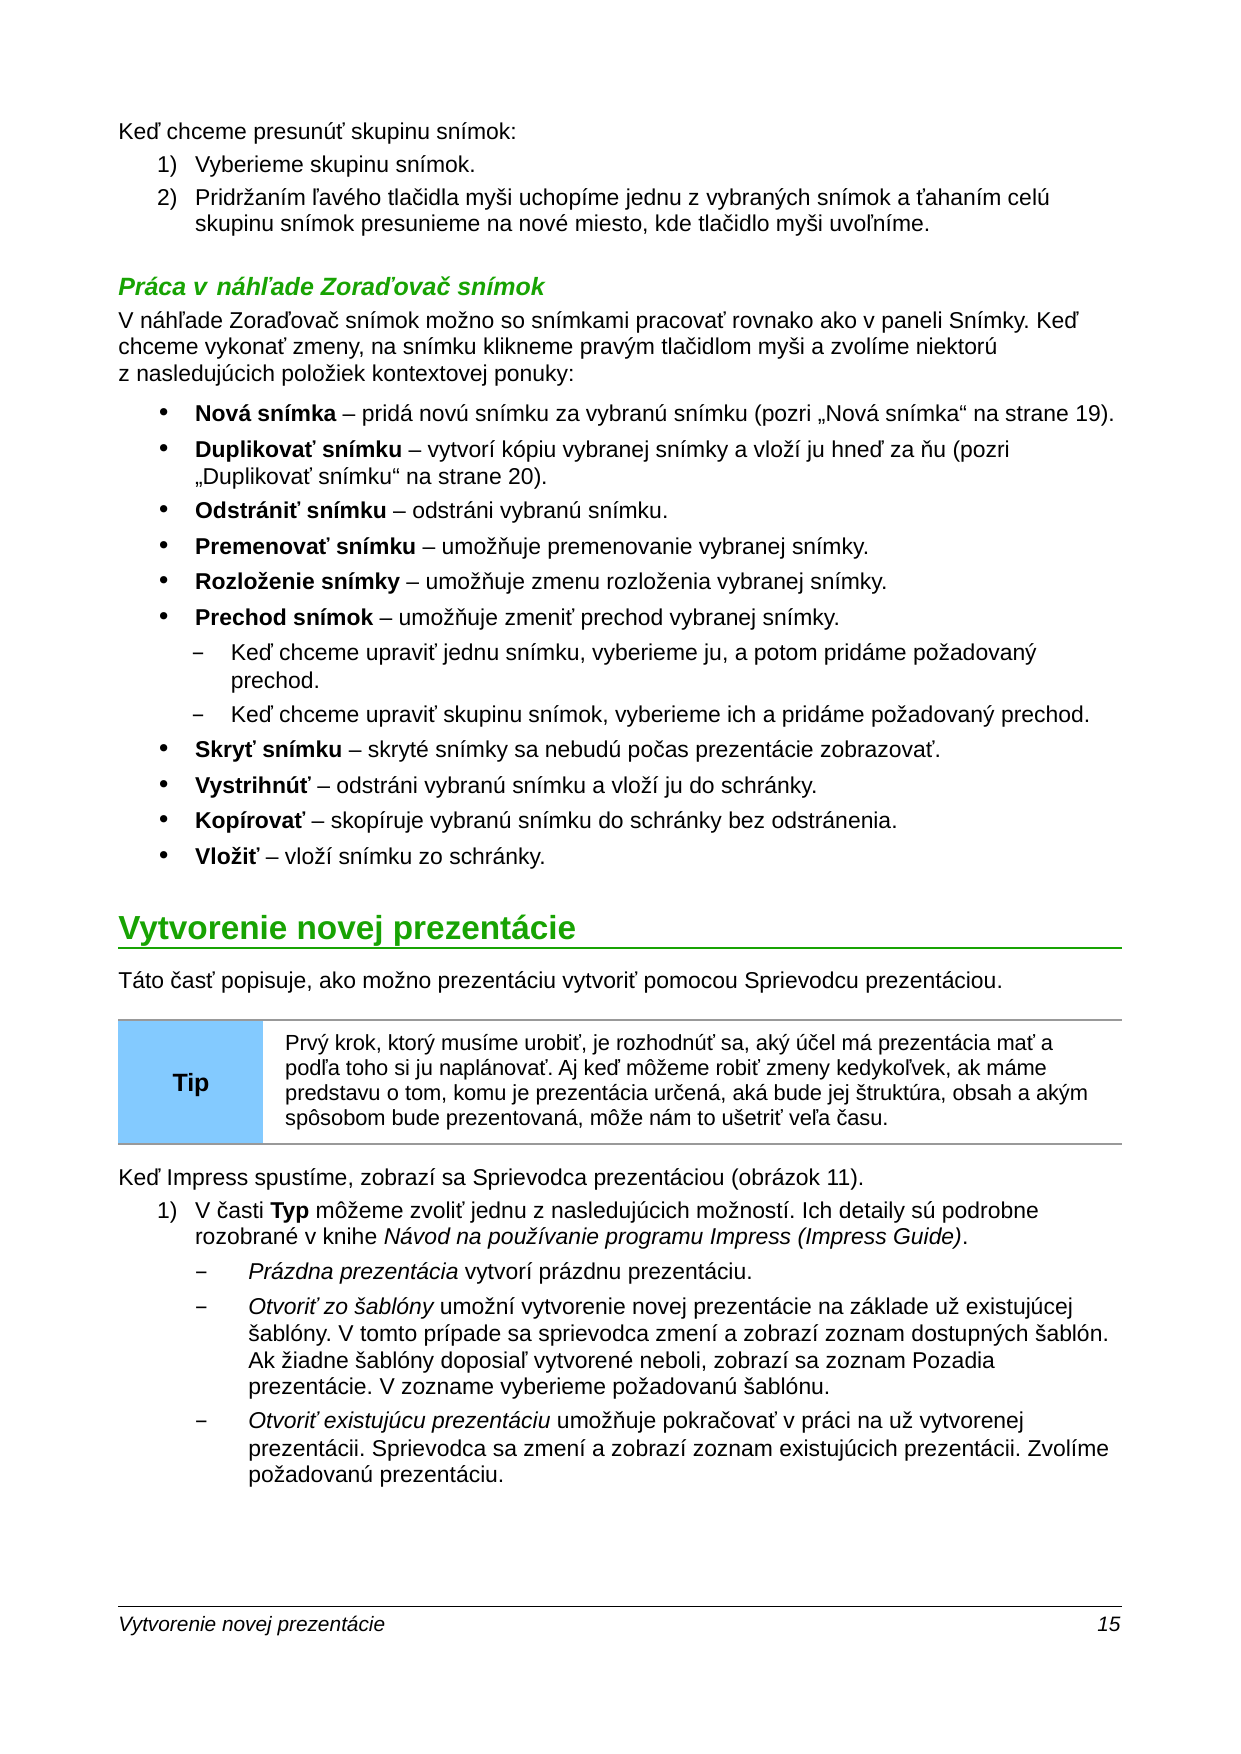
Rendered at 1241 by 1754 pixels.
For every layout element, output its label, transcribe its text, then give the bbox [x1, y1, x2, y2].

table_header Tip [118, 1021, 263, 1143]
list Vyberieme skupinu snímok. [177, 151, 1122, 177]
subtitle Práca v náhľade Zoraďovač snímok [118, 272, 1122, 301]
list Vystrihnúť – odstráni vybranú snímku a vloží ju do schránky. [156, 770, 1122, 799]
list Rozloženie snímky – umožňuje zmenu rozloženia vybranej snímky. [156, 567, 1122, 596]
list Prázdna prezentácia vytvorí prázdnu prezentáciu. [195, 1256, 1122, 1285]
table_header Prvý krok, ktorý musíme urobiť, je rozhodnúť sa, aký účel má prezentácia mať a podľa toho si ju naplánovať. Aj keď môžeme robiť zmeny kedykoľvek, ak máme predstavu o tom, komu je prezentácia určená, aká bude jej štruktúra, obsah a akým spôsobom bude prezentovaná, môže nám to ušetriť veľa času. [264, 1021, 1122, 1143]
list Skryť snímku – skryté snímky sa nebudú počas prezentácie zobrazovať. [156, 734, 1122, 764]
list V časti Typ môžeme zvoliť jednu z nasledujúcich možností. Ich detaily sú podrobne rozobrané v knihe Návod na používanie programu Impress (Impress Guide). [177, 1197, 1122, 1249]
list Keď Impress spustíme, zobrazí sa Sprievodca prezentáciou (obrázok 11). [118, 1164, 1122, 1190]
list Odstrániť snímku – odstráni vybranú snímku. [156, 496, 1122, 525]
list Otvoriť zo šablóny umožní vytvorenie novej prezentácie na základe už existujúcej šablóny. V tomto prípade sa sprievodca zmení a zobrazí zoznam dostupných šablón. Ak žiadne šablóny doposiaľ vytvorené neboli, zobrazí sa zoznam Pozadia prezentácie. V zozname vyberieme požadovanú šablónu. [195, 1291, 1122, 1399]
list Kopírovať – skopíruje vybranú snímku do schránky bez odstránenia. [156, 805, 1122, 834]
list Keď chceme upraviť jednu snímku, vyberieme ju, a potom pridáme požadovaný prechod. [192, 637, 1122, 693]
list Nová snímka – pridá novú snímku za vybranú snímku (pozri „Nová snímka“ na strane 17). [156, 398, 1122, 428]
subtitle Vytvorenie novej prezentácie [118, 908, 1122, 947]
text V náhľade Zoraďovač snímok možno so snímkami pracovať rovnako ako v paneli Snímky. Keď chceme vykonať zmeny, na snímku klikneme pravým tlačidlom myši a zvolíme niektorú z nasledujúcich položiek kontextovej ponuky: [118, 307, 1122, 386]
list Prechod snímok – umožňuje zmeniť prechod vybranej snímky. [156, 602, 1122, 631]
text Táto časť popisuje, ako možno prezentáciu vytvoriť pomocou Sprievodcu prezentáciou. [118, 967, 1122, 994]
list Vložiť – vloží snímku zo schránky. [156, 841, 1122, 870]
list Otvoriť existujúcu prezentáciu umožňuje pokračovať v práci na už vytvorenej prezentácii. Sprievodca sa zmení a zobrazí zoznam existujúcich prezentácii. Zvolíme požadovanú prezentáciu. [195, 1406, 1122, 1488]
list Keď chceme upraviť skupinu snímok, vyberieme ich a pridáme požadovaný prechod. [192, 699, 1122, 728]
list Pridržaním ľavého tlačidla myši uchopíme jednu z vybraných snímok a ťahaním celú skupinu snímok presunieme na nové miesto, kde tlačidlo myši uvoľníme. [177, 183, 1122, 236]
list Duplikovať snímku – vytvorí kópiu vybranej snímky a vloží ju hneď za ňu (pozri „Duplikovať snímku“ na strane 18). [156, 434, 1122, 489]
list Keď chceme presunúť skupinu snímok: [118, 118, 1122, 144]
list Premenovať snímku – umožňuje premenovanie vybranej snímky. [156, 531, 1122, 560]
